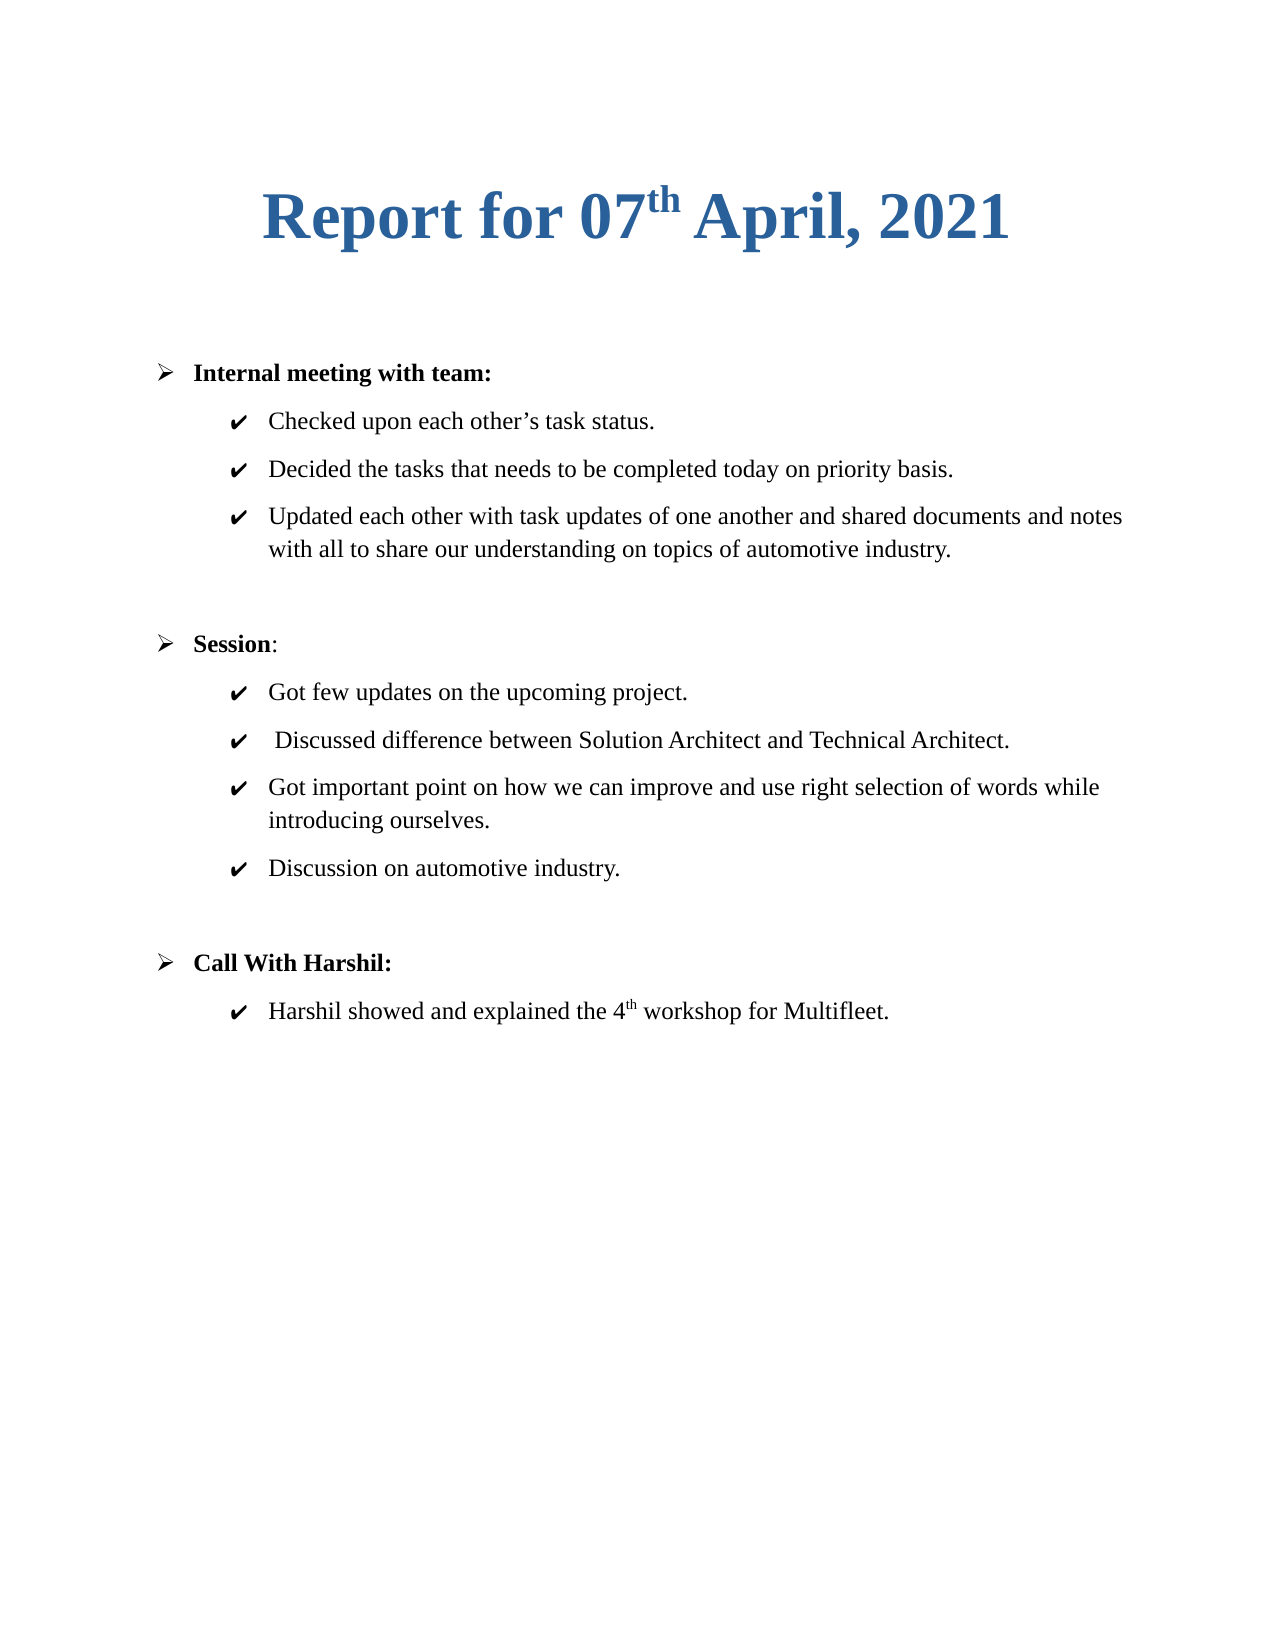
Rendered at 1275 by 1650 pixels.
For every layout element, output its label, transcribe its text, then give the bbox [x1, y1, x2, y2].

list Checked upon each other’s task status. [231, 406, 1157, 435]
list Discussion on automotive industry. [231, 853, 1157, 882]
list Call With Harshil: [156, 948, 1157, 977]
text Report for 07th April, 2021 [118, 176, 1157, 253]
list Updated each other with task updates of one another and shared documents and notes with all to share our understanding on topics of automotive industry. [231, 501, 1157, 563]
list Internal meeting with team: [156, 358, 1157, 387]
list Harshil showed and explained the 4th workshop for Multifleet. [231, 996, 1157, 1024]
list Decided the tasks that needs to be completed today on priority basis. [231, 454, 1157, 482]
list Discussed difference between Solution Architect and Technical Architect. [231, 725, 1157, 753]
list Session: [156, 629, 1157, 658]
list Got important point on how we can improve and use right selection of words while introducing ourselves. [231, 772, 1157, 834]
list Got few updates on the upcoming project. [231, 677, 1157, 706]
